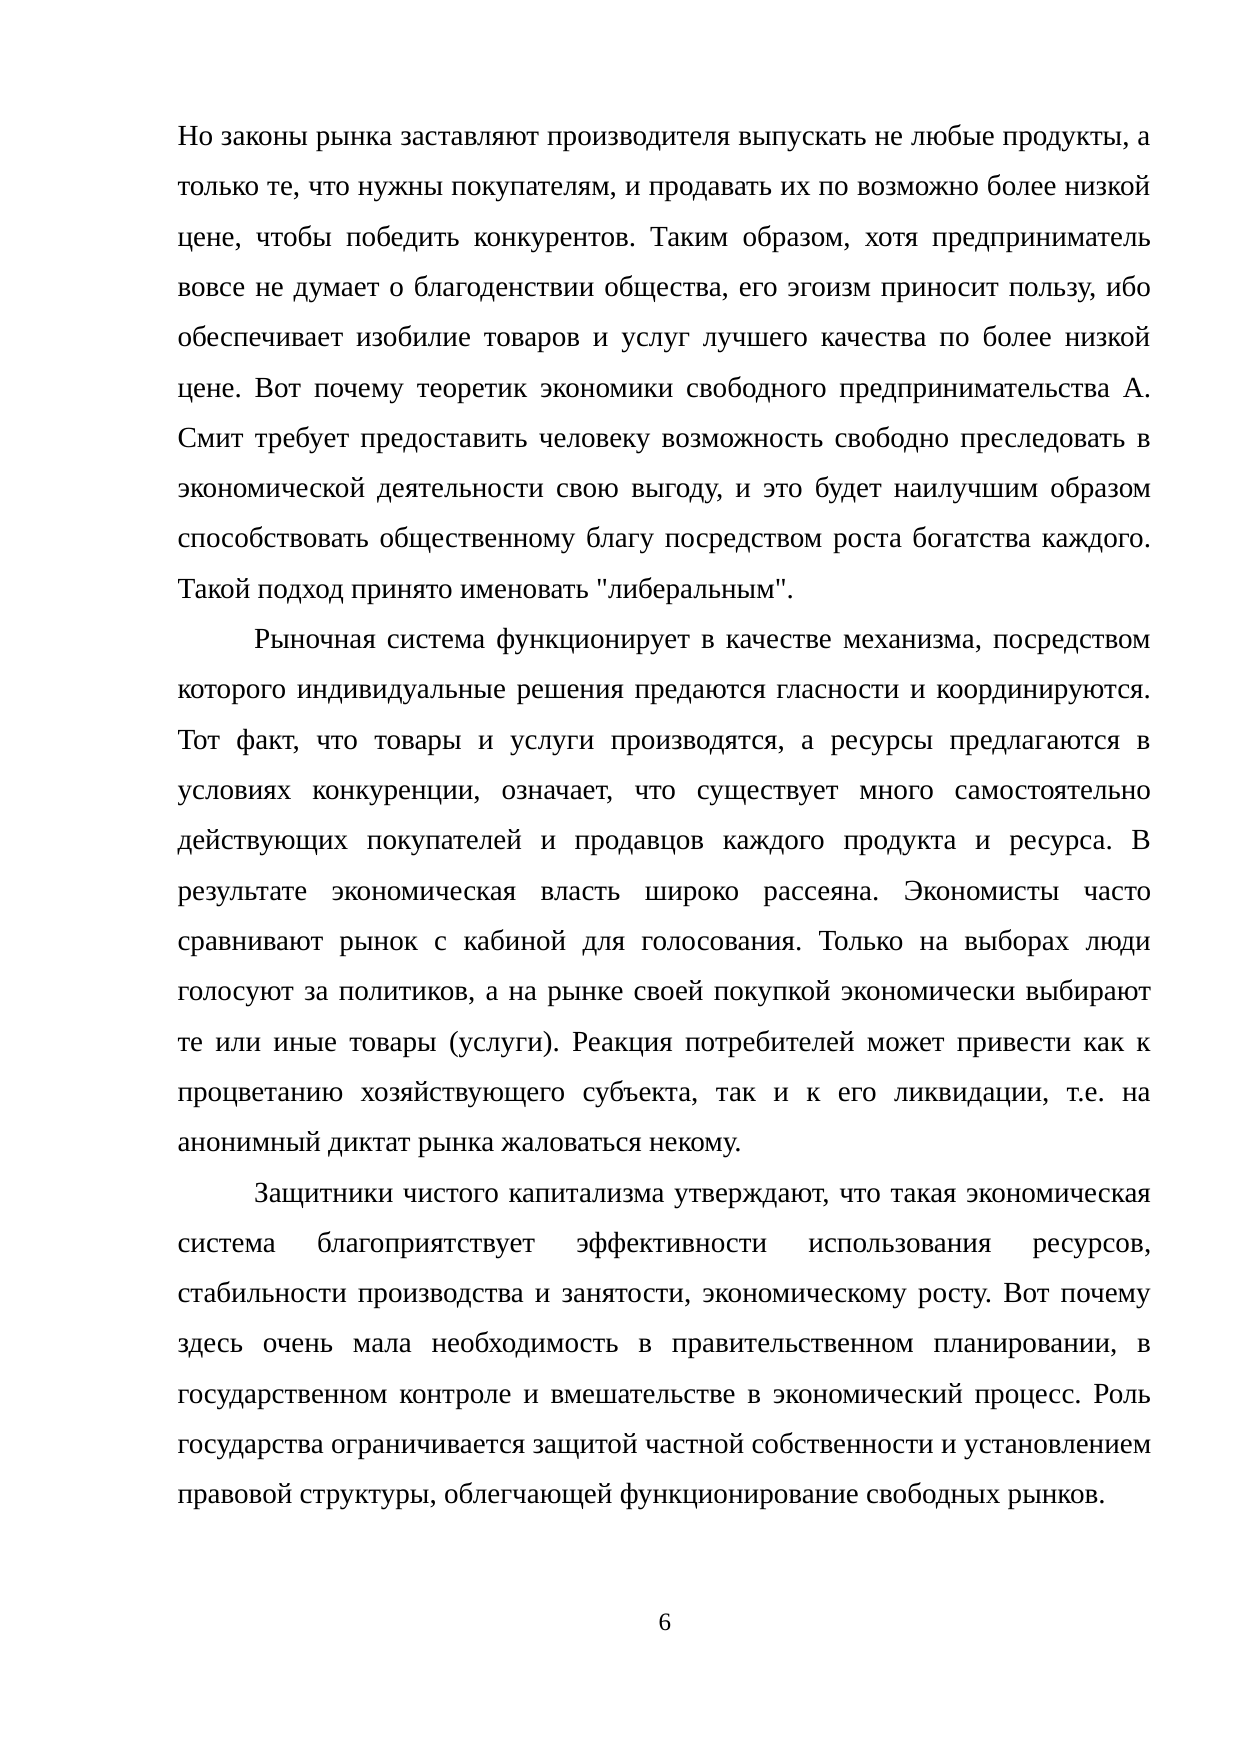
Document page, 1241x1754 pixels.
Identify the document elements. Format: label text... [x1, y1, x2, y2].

text Защитники чистого капитализма утверждают, что такая экономическая система благоприятствует эффективности использования ресурсов, стабильности производства и занятости, экономическому росту. Вот почему здесь очень мала необходимость в правительственном планировании, в государственном контроле и вмешательстве в экономический процесс. Роль государства ограничивается защитой частной собственности и установлением правовой структуры, облегчающей функционирование свободных рынков. [177, 1175, 1152, 1510]
text Но законы рынка заставляют производителя выпускать не любые продукты, а только те, что нужны покупателям, и продавать их по возможно более низкой цене, чтобы победить конкурентов. Таким образом, хотя предприниматель вовсе не думает о благоденствии общества, его эгоизм приносит пользу, ибо обеспечивает изобилие товаров и услуг лучшего качества по более низкой цене. Вот почему теоретик экономики свободного предпринимательства А. Смит требует предоставить человеку возможность свободно преследовать в экономической деятельности свою выгоду, и это будет наилучшим образом способствовать общественному благу посредством роста богатства каждого. Такой подход принято именовать "либеральным". [177, 118, 1152, 604]
text Рыночная система функционирует в качестве механизма, посредством которого индивидуальные решения предаются гласности и координируются. Тот факт, что товары и услуги производятся, а ресурсы предлагаются в условиях конкуренции, означает, что существует много самостоятельно действующих покупателей и продавцов каждого продукта и ресурса. В результате экономическая власть широко рассеяна. Экономисты часто сравнивают рынок с кабиной для голосования. Только на выборах люди голосуют за политиков, а на рынке своей покупкой экономически выбирают те или иные товары (услуги). Реакция потребителей может привести как к процветанию хозяйствующего субъекта, так и к его ликвидации, т.е. на анонимный диктат рынка жаловаться некому. [177, 621, 1152, 1158]
